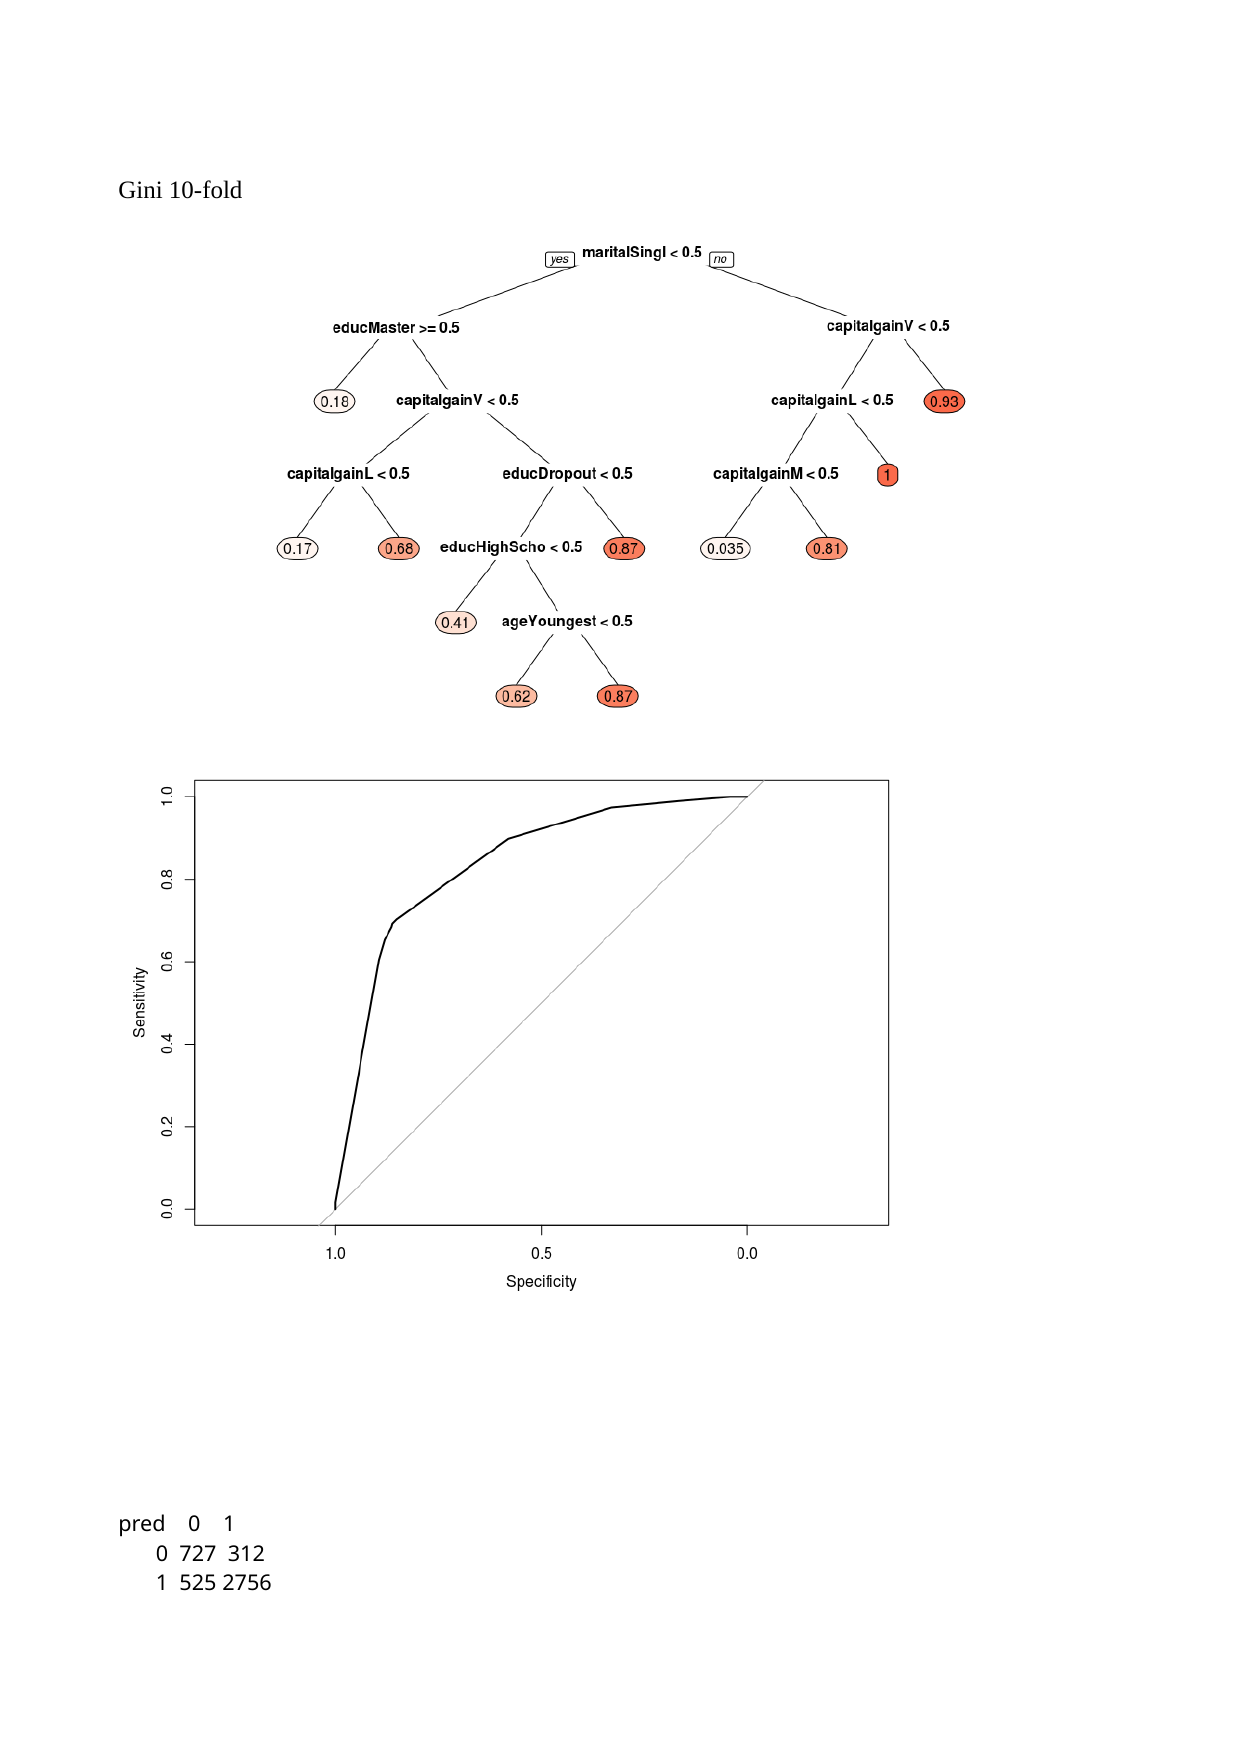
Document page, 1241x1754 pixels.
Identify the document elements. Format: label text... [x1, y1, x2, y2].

text Gini 10-fold [118, 176, 1122, 204]
picture [118, 204, 1010, 1301]
text pred 0 1 [118, 1508, 1122, 1538]
text 0 727 312 [118, 1538, 1122, 1567]
text 1 525 2756 [118, 1567, 1122, 1597]
